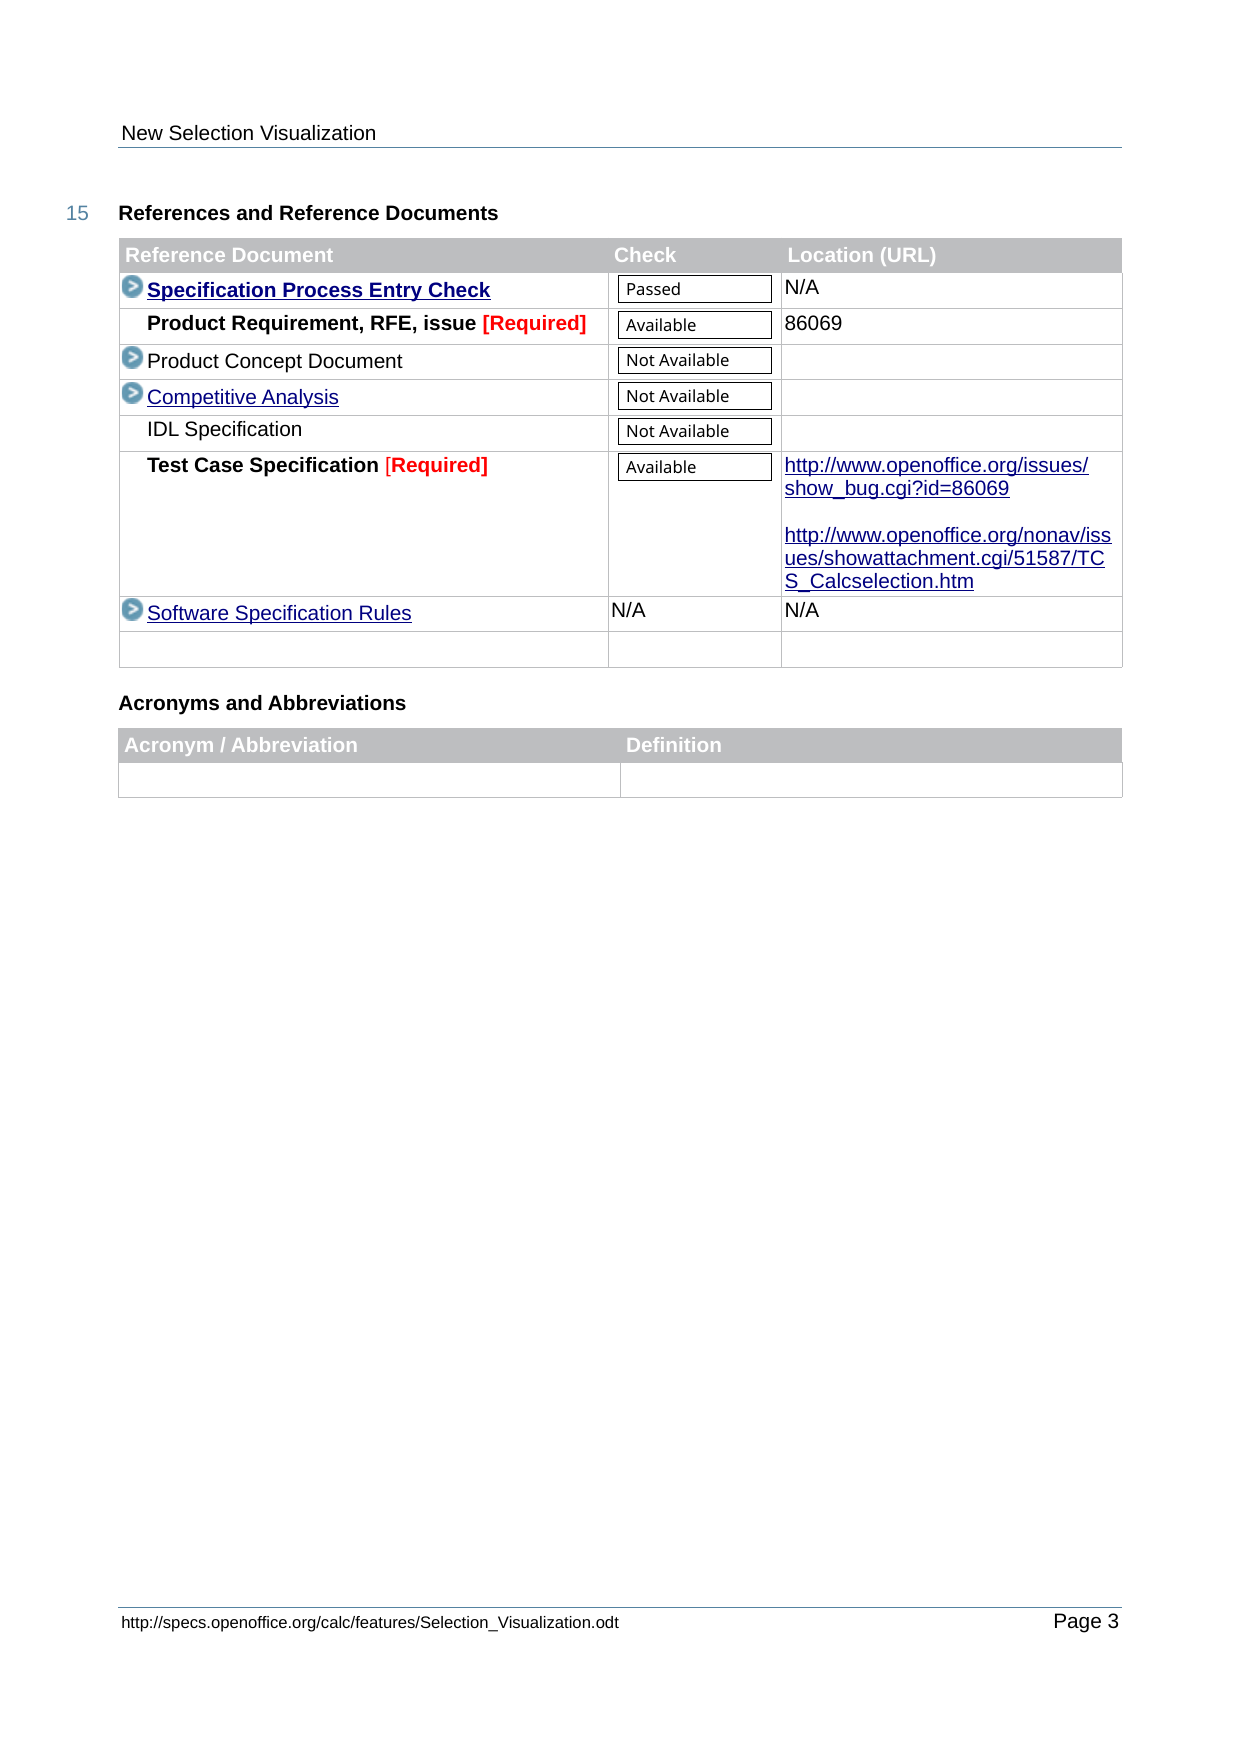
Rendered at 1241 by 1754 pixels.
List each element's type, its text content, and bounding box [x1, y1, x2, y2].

table_cell [782, 632, 1122, 667]
table_cell <Other, e.g. references to related specs> [120, 632, 608, 667]
table_cell N/A [782, 273, 1122, 308]
table_cell <What You See Is What You Get> [621, 763, 1122, 797]
table_cell N/A [609, 597, 781, 631]
table_cell http://www.openoffice.org/issues/show_bug.cgi?id=86069 http://www.openoffice.org/nonav/issues/showattachment.cgi/51587/TCS_Calcselection.htm [782, 452, 1122, 596]
picture [121, 598, 147, 621]
table_cell 86069 [782, 309, 1122, 344]
table_header Acronym / Abbreviation [118, 728, 620, 762]
table_cell [609, 632, 781, 667]
table_cell [609, 309, 781, 344]
table_cell [609, 345, 781, 379]
table_cell <WYSIWYG> [119, 763, 620, 797]
table_cell <Please enter location here> [782, 380, 1122, 415]
table_cell [609, 273, 781, 308]
table_header Reference Document [119, 238, 608, 273]
table_cell Product Concept Document [120, 345, 608, 379]
picture [121, 382, 147, 404]
table_cell Test Case Specification [Required] [120, 452, 608, 596]
table_cell <Please enter location here> [782, 416, 1122, 451]
table_cell IDL Specification [120, 416, 608, 451]
table_header Definition [620, 728, 1122, 762]
table_header Location (URL) [782, 238, 1122, 273]
picture [121, 275, 147, 298]
table_header Check [609, 238, 781, 273]
table_cell Software Specification Rules [120, 597, 608, 631]
table_cell N/A [782, 597, 1122, 631]
subtitle References and Reference Documents [118, 202, 1122, 225]
table_cell [609, 416, 781, 451]
table_cell [609, 380, 781, 415]
picture [121, 346, 147, 369]
table_cell Competitive Analysis [120, 380, 608, 415]
table_cell Product Requirement, RFE, issue [Required] [120, 309, 608, 344]
table_cell Specification Process Entry Check [120, 273, 608, 308]
table_cell <Please enter location here> [782, 345, 1122, 379]
table_cell [609, 452, 781, 596]
subtitle Acronyms and Abbreviations [118, 692, 1122, 715]
